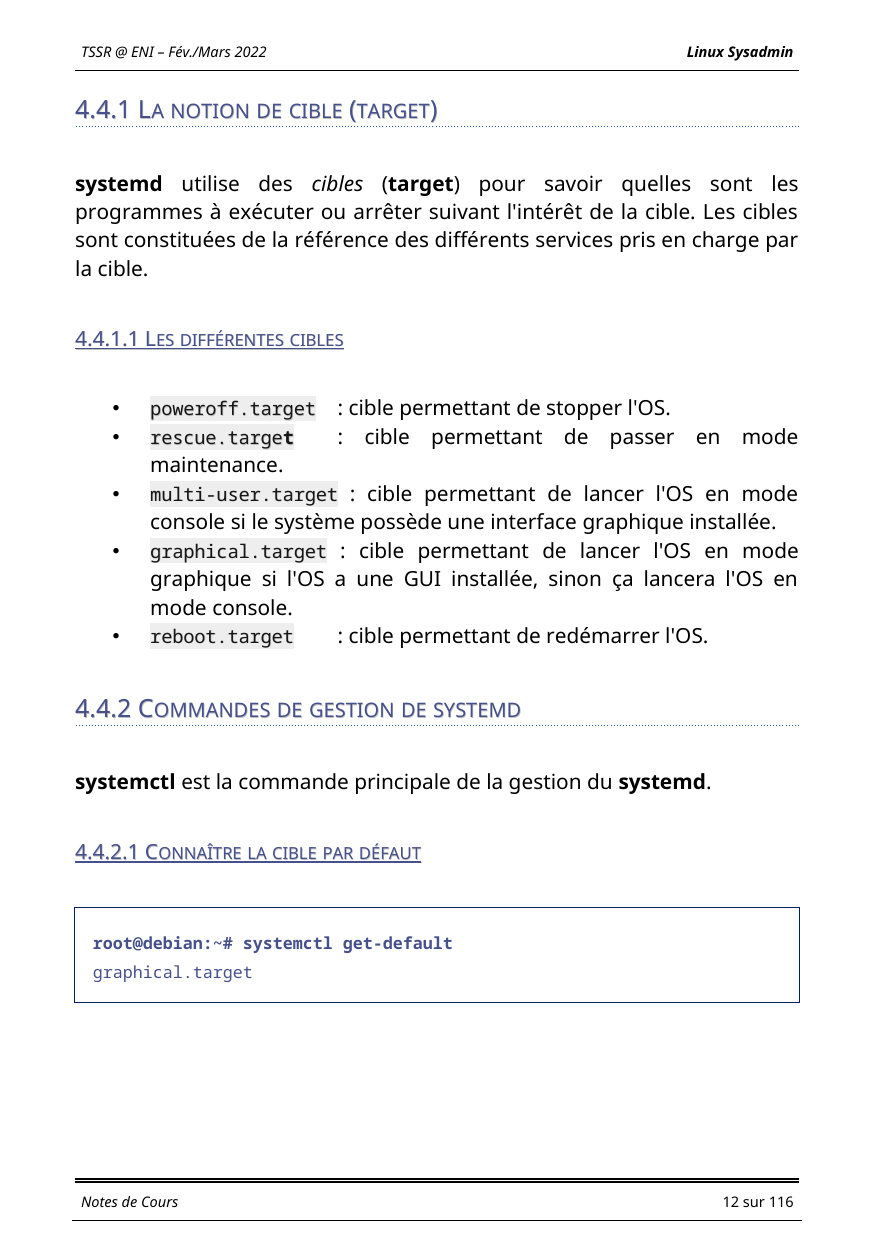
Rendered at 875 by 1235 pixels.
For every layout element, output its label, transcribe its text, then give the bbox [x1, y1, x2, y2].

text 4.4.2.1 Connaître la cible par défaut [75, 837, 799, 866]
text 4.4.1.1 Les différentes cibles [75, 324, 799, 352]
list rescue.target : cible permettant de passer en mode maintenance. [112, 422, 799, 479]
text graphical.target [75, 936, 799, 1002]
list multi-user.target : cible permettant de lancer l'OS en mode console si le système possède une interface graphique installée. [112, 479, 799, 536]
list poweroff.target : cible permettant de stopper l'OS. [112, 393, 799, 422]
text systemctl est la commande principale de la gestion du systemd. [75, 767, 799, 796]
text root@debian:~# systemctl get-default [75, 908, 799, 936]
text systemd utilise des cibles (target) pour savoir quelles sont les programmes à exécuter ou arrêter suivant l'intérêt de la cible. Les cibles sont constituées de la référence des différents services pris en charge par la cible. [75, 169, 799, 282]
list graphical.target : cible permettant de lancer l'OS en mode graphique si l'OS a une GUI installée, sinon ça lancera l'OS en mode console. [112, 536, 799, 621]
list reboot.target : cible permettant de redémarrer l'OS. [112, 621, 799, 649]
text 4.4.2 Commandes de gestion de systemd [75, 691, 799, 726]
text 4.4.1 La notion de cible (target) [75, 92, 799, 127]
